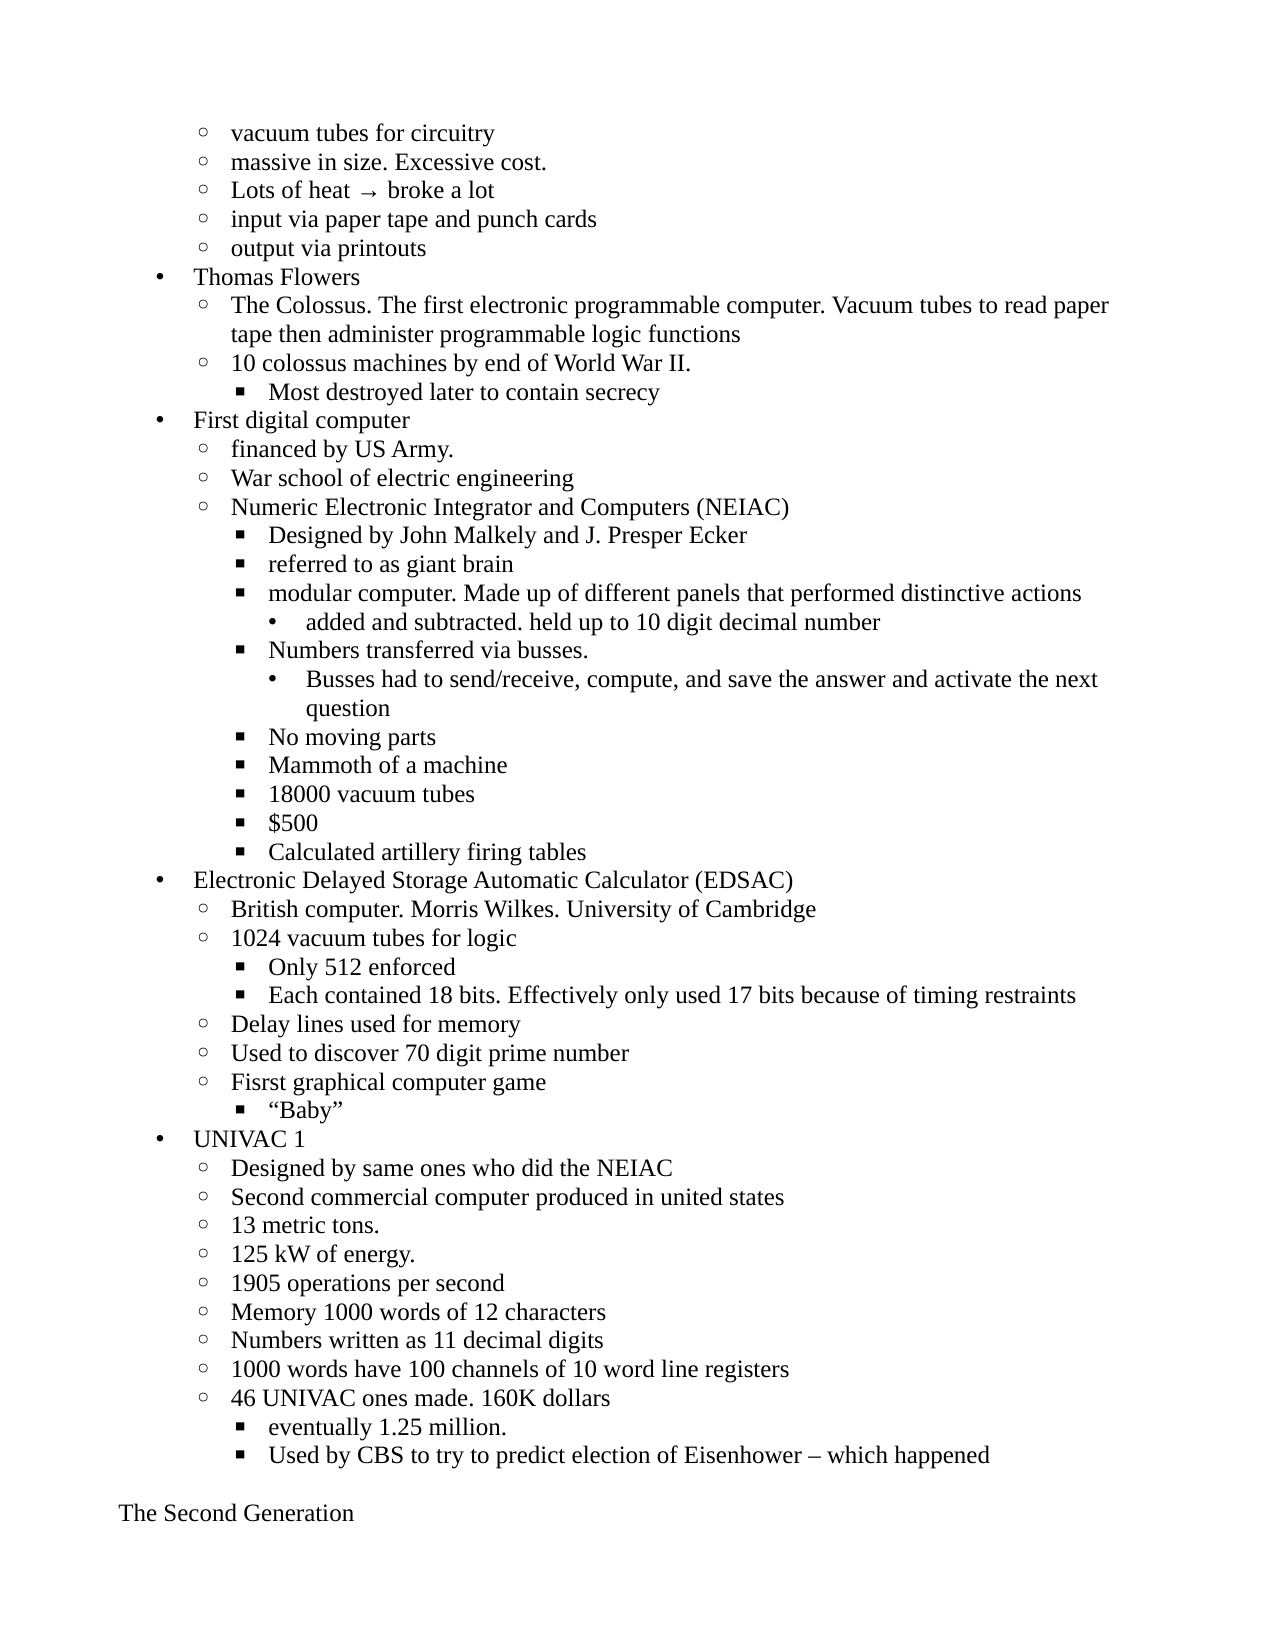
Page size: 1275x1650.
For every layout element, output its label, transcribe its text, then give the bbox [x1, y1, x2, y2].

list Busses had to send/receive, compute, and save the answer and activate the next question [268, 664, 1157, 722]
list referred to as giant brain [231, 549, 1157, 578]
list 1000 words have 100 channels of 10 word line registers [193, 1354, 1157, 1383]
list Numeric Electronic Integrator and Computers (NEIAC) [193, 492, 1157, 521]
list output via printouts [193, 233, 1157, 262]
list Lots of heat → broke a lot [193, 176, 1157, 204]
list 1024 vacuum tubes for logic [193, 923, 1157, 952]
list financed by US Army. [193, 434, 1157, 463]
list Calculated artillery firing tables [231, 837, 1157, 866]
list Fisrst graphical computer game [193, 1067, 1157, 1096]
list 1905 operations per second [193, 1268, 1157, 1297]
list Used to discover 70 digit prime number [193, 1038, 1157, 1067]
list eventually 1.25 million. [231, 1412, 1157, 1441]
list modular computer. Made up of different panels that performed distinctive actions [231, 578, 1157, 607]
list War school of electric engineering [193, 463, 1157, 492]
list 18000 vacuum tubes [231, 779, 1157, 808]
list Each contained 18 bits. Effectively only used 17 bits because of timing restraints [231, 981, 1157, 1009]
list Second commercial computer produced in united states [193, 1182, 1157, 1211]
list “Baby” [231, 1096, 1157, 1124]
list input via paper tape and punch cards [193, 204, 1157, 233]
list Delay lines used for memory [193, 1009, 1157, 1038]
list Designed by same ones who did the NEIAC [193, 1153, 1157, 1182]
list Most destroyed later to contain secrecy [231, 377, 1157, 406]
list British computer. Morris Wilkes. University of Cambridge [193, 894, 1157, 923]
list massive in size. Excessive cost. [193, 147, 1157, 176]
list 125 kW of energy. [193, 1239, 1157, 1268]
list Numbers transferred via busses. [231, 636, 1157, 664]
list Memory 1000 words of 12 characters [193, 1297, 1157, 1326]
list Only 512 enforced [231, 952, 1157, 981]
list First digital computer [156, 406, 1157, 434]
list added and subtracted. held up to 10 digit decimal number [268, 607, 1157, 636]
list Used by CBS to try to predict election of Eisenhower – which happened [231, 1441, 1157, 1469]
text The Second Generation [118, 1498, 1157, 1527]
list No moving parts [231, 722, 1157, 751]
list Thomas Flowers [156, 262, 1157, 291]
list vacuum tubes for circuitry [193, 118, 1157, 147]
list The Colossus. The first electronic programmable computer. Vacuum tubes to read paper tape then administer programmable logic functions [193, 291, 1157, 348]
list 10 colossus machines by end of World War II. [193, 348, 1157, 377]
list Numbers written as 11 decimal digits [193, 1326, 1157, 1354]
list $500 [231, 808, 1157, 837]
list 46 UNIVAC ones made. 160K dollars [193, 1383, 1157, 1412]
list 13 metric tons. [193, 1211, 1157, 1239]
list UNIVAC 1 [156, 1124, 1157, 1153]
list Designed by John Malkely and J. Presper Ecker [231, 521, 1157, 549]
list Mammoth of a machine [231, 751, 1157, 779]
list Electronic Delayed Storage Automatic Calculator (EDSAC) [156, 866, 1157, 894]
